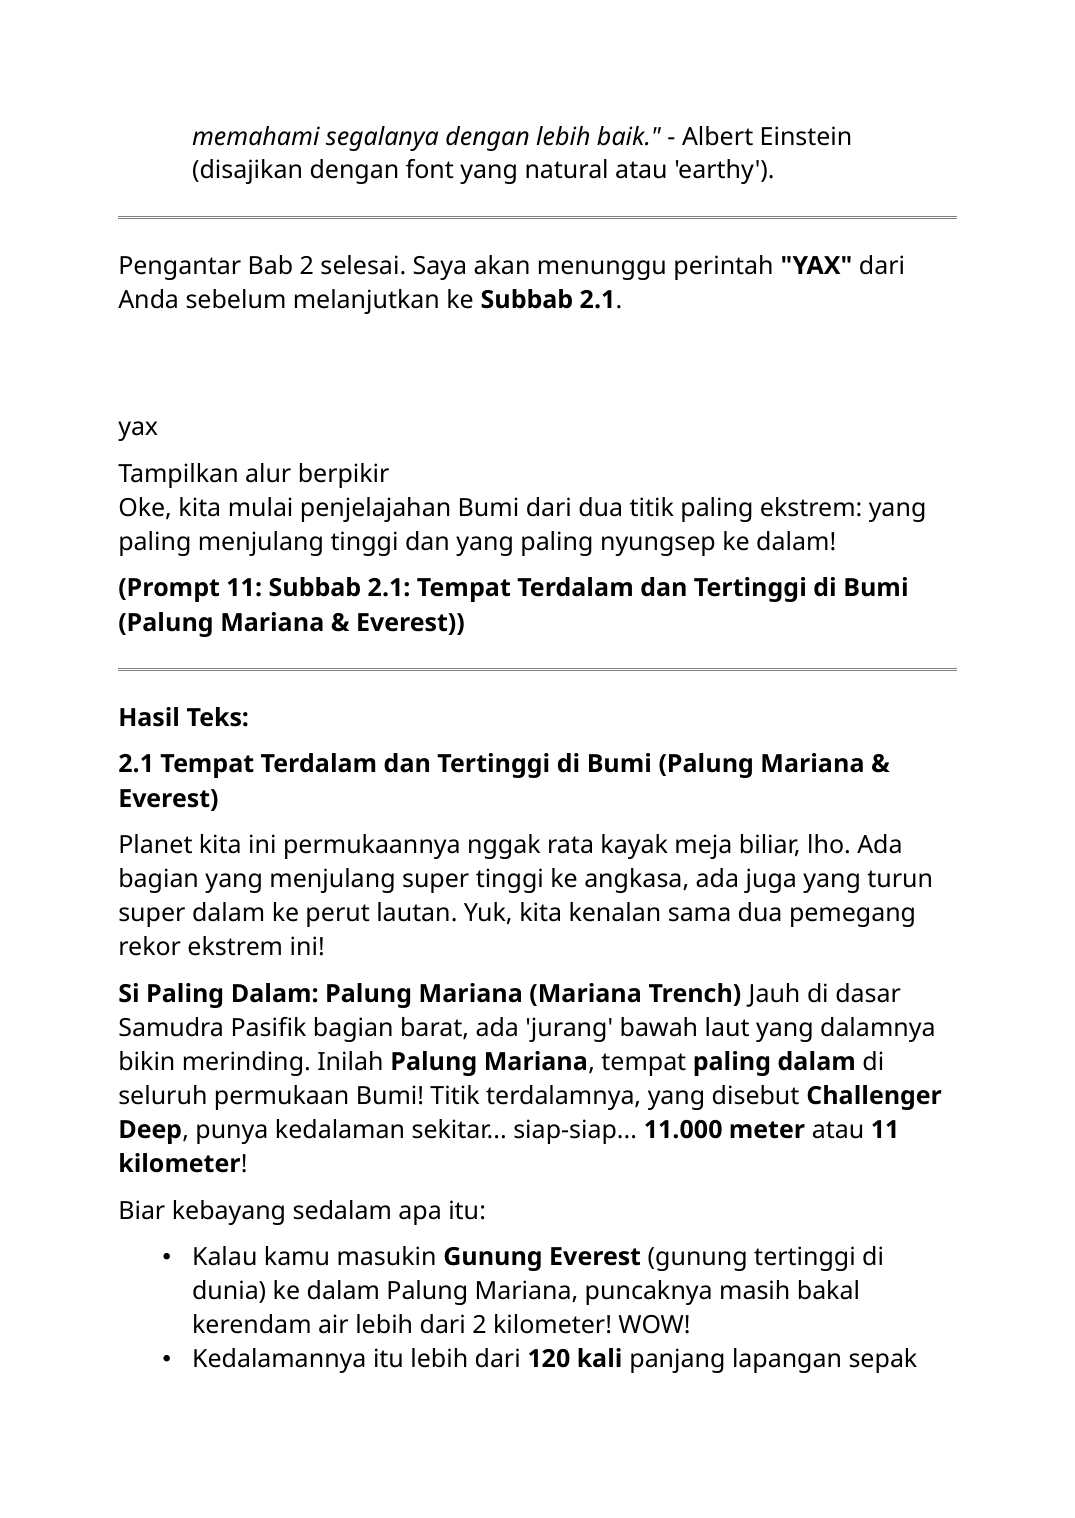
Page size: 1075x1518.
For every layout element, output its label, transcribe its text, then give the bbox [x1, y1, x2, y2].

text (Prompt 11: Subbab 2.1: Tempat Terdalam dan Tertinggi di Bumi (Palung Mariana & Everest)) [118, 570, 957, 638]
list Kalau kamu masukin Gunung Everest (gunung tertinggi di dunia) ke dalam Palung Mariana, puncaknya masih bakal kerendam air lebih dari 2 kilometer! WOW! [162, 1239, 957, 1341]
list memahami segalanya dengan lebih baik." - Albert Einstein (disajikan dengan font yang natural atau 'earthy'). [162, 118, 957, 186]
text Tampilkan alur berpikir [118, 455, 957, 489]
text Oke, kita mulai penjelajahan Bumi dari dua titik paling ekstrem: yang paling menjulang tinggi dan yang paling nyungsep ke dalam! [118, 489, 957, 558]
text Si Paling Dalam: Palung Mariana (Mariana Trench) Jauh di dasar Samudra Pasifik bagian barat, ada 'jurang' bawah laut yang dalamnya bikin merinding. Inilah Palung Mariana, tempat paling dalam di seluruh permukaan Bumi! Titik terdalamnya, yang disebut Challenger Deep, punya kedalaman sekitar... siap-siap... 11.000 meter atau 11 kilometer! [118, 976, 957, 1180]
text 2.1 Tempat Terdalam dan Tertinggi di Bumi (Palung Mariana & Everest) [118, 746, 957, 814]
text Planet kita ini permukaannya nggak rata kayak meja biliar, lho. Ada bagian yang menjulang super tinggi ke angkasa, ada juga yang turun super dalam ke perut lautan. Yuk, kita kenalan sama dua pemegang rekor ekstrem ini! [118, 827, 957, 963]
text Pengantar Bab 2 selesai. Saya akan menunggu perintah "YAX" dari Anda sebelum melanjutkan ke Subbab 2.1. [118, 248, 957, 316]
list Kedalamannya itu lebih dari 120 kali panjang lapangan sepak [162, 1341, 957, 1375]
text Hasil Teks: [118, 699, 957, 734]
text Biar kebayang sedalam apa itu: [118, 1192, 957, 1226]
text yax [118, 409, 957, 443]
